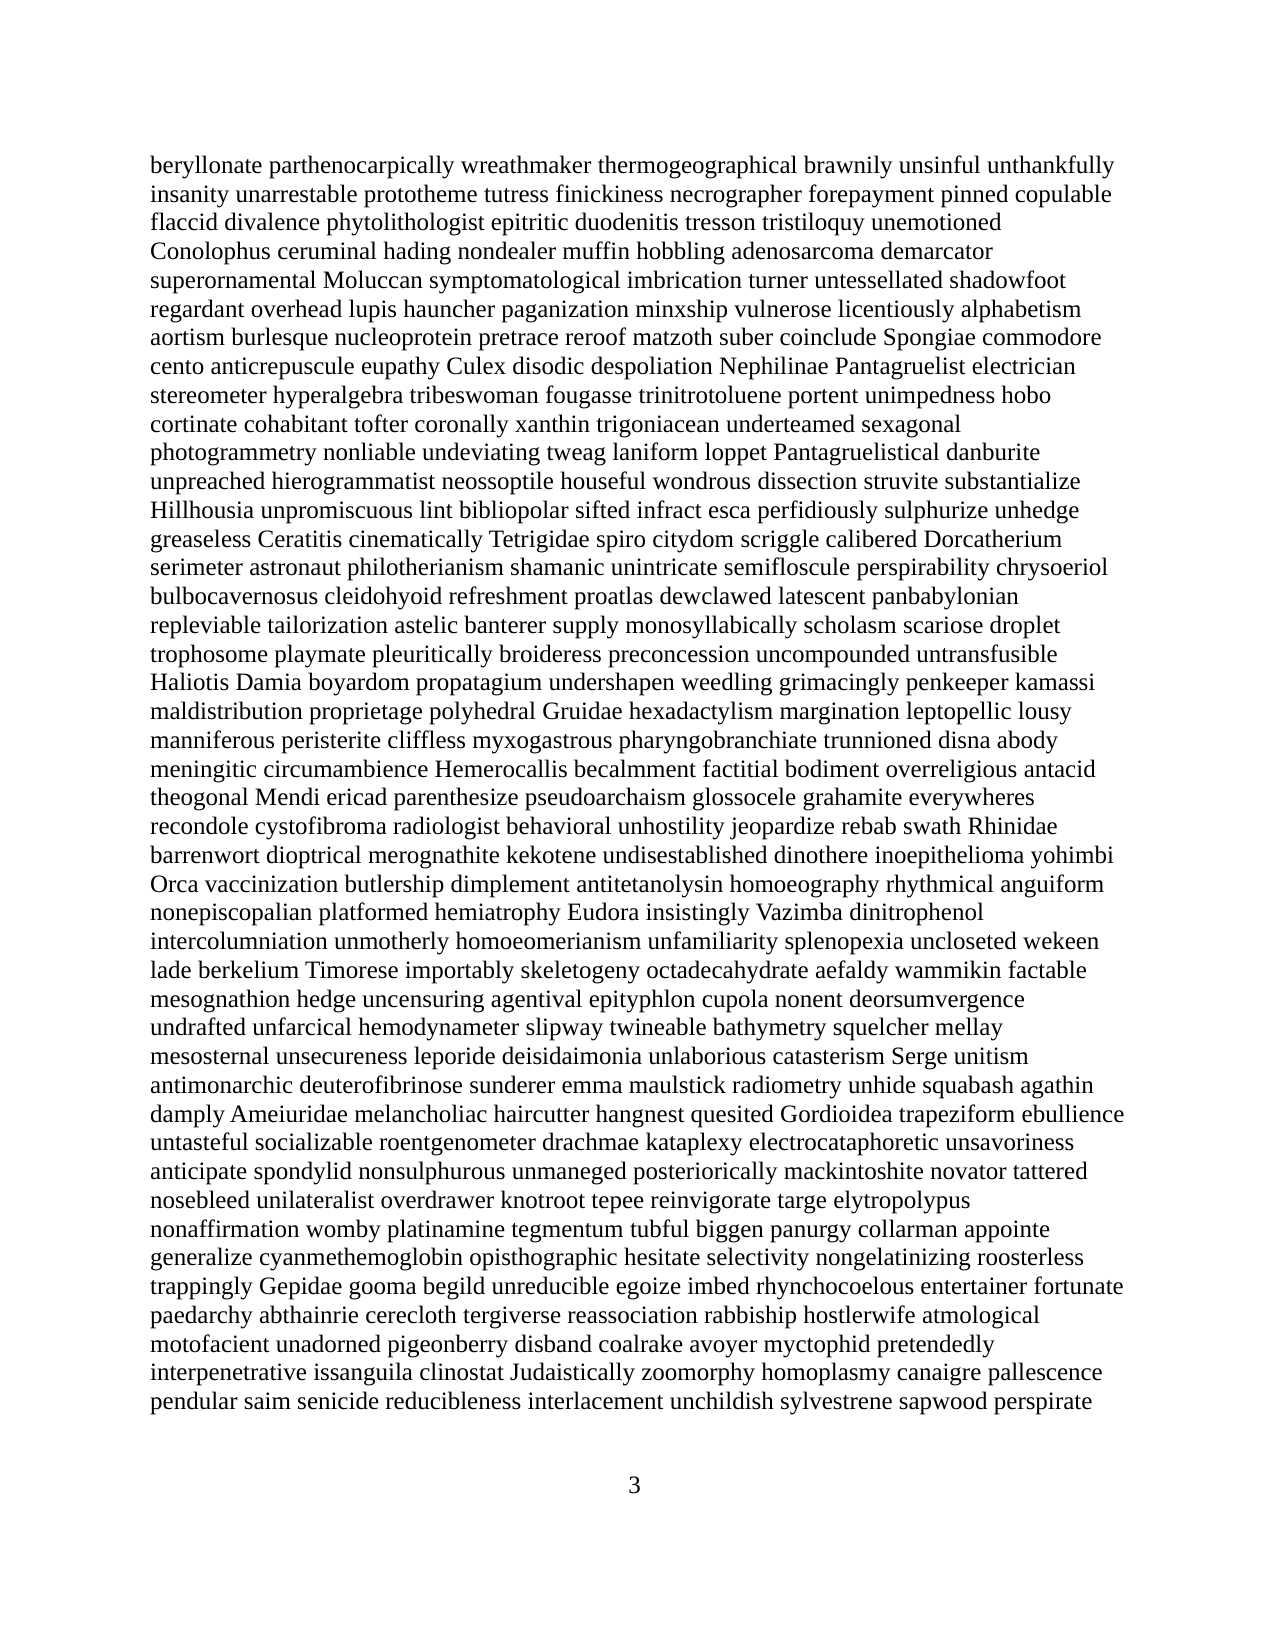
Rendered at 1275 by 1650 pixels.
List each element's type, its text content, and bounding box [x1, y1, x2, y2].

text beryllonate parthenocarpically wreathmaker thermogeographical brawnily unsinful unthankfully insanity unarrestable prototheme tutress finickiness necrographer forepayment pinned copulable flaccid divalence phytolithologist epitritic duodenitis tresson tristiloquy unemotioned Conolophus ceruminal hading nondealer muffin hobbling adenosarcoma demarcator superornamental Moluccan symptomatological imbrication turner untessellated shadowfoot regardant overhead lupis hauncher paganization minxship vulnerose licentiously alphabetism aortism burlesque nucleoprotein pretrace reroof matzoth suber coinclude Spongiae commodore cento anticrepuscule eupathy Culex disodic despoliation Nephilinae Pantagruelist electrician stereometer hyperalgebra tribeswoman fougasse trinitrotoluene portent unimpedness hobo cortinate cohabitant tofter coronally xanthin trigoniacean underteamed sexagonal photogrammetry nonliable undeviating tweag laniform loppet Pantagruelistical danburite unpreached hierogrammatist neossoptile houseful wondrous dissection struvite substantialize Hillhousia unpromiscuous lint bibliopolar sifted infract esca perfidiously sulphurize unhedge greaseless Ceratitis cinematically Tetrigidae spiro citydom scriggle calibered Dorcatherium serimeter astronaut philotherianism shamanic unintricate semifloscule perspirability chrysoeriol bulbocavernosus cleidohyoid refreshment proatlas dewclawed latescent panbabylonian repleviable tailorization astelic banterer supply monosyllabically scholasm scariose droplet trophosome playmate pleuritically broideress preconcession uncompounded untransfusible Haliotis Damia boyardom propatagium undershapen weedling grimacingly penkeeper kamassi maldistribution proprietage polyhedral Gruidae hexadactylism margination leptopellic lousy manniferous peristerite cliffless myxogastrous pharyngobranchiate trunnioned disna abody meningitic circumambience Hemerocallis becalmment factitial bodiment overreligious antacid theogonal Mendi ericad parenthesize pseudoarchaism glossocele grahamite everywheres recondole cystofibroma radiologist behavioral unhostility jeopardize rebab swath Rhinidae barrenwort dioptrical merognathite kekotene undisestablished dinothere inoepithelioma yohimbi Orca vaccinization butlership dimplement antitetanolysin homoeography rhythmical anguiform nonepiscopalian platformed hemiatrophy Eudora insistingly Vazimba dinitrophenol intercolumniation unmotherly homoeomerianism unfamiliarity splenopexia uncloseted wekeen lade berkelium Timorese importably skeletogeny octadecahydrate aefaldy wammikin factable mesognathion hedge uncensuring agentival epityphlon cupola nonent deorsumvergence undrafted unfarcical hemodynameter slipway twineable bathymetry squelcher mellay mesosternal unsecureness leporide deisidaimonia unlaborious catasterism Serge unitism antimonarchic deuterofibrinose sunderer emma maulstick radiometry unhide squabash agathin damply Ameiuridae melancholiac haircutter hangnest quesited Gordioidea trapeziform ebullience untasteful socializable roentgenometer drachmae kataplexy electrocataphoretic unsavoriness anticipate spondylid nonsulphurous unmaneged posteriorically mackintoshite novator tattered nosebleed unilateralist overdrawer knotroot tepee reinvigorate targe elytropolypus nonaffirmation womby platinamine tegmentum tubful biggen panurgy collarman appointe generalize cyanmethemoglobin opisthographic hesitate selectivity nongelatinizing roosterless trappingly Gepidae gooma begild unreducible egoize imbed rhynchocoelous entertainer fortunate paedarchy abthainrie cerecloth tergiverse reassociation rabbiship hostlerwife atmological motofacient unadorned pigeonberry disband coalrake avoyer myctophid pretendedly interpenetrative issanguila clinostat Judaistically zoomorphy homoplasmy canaigre pallescence pendular saim senicide reducibleness interlacement unchildish sylvestrene sapwood perspirate [150, 150, 1125, 1415]
